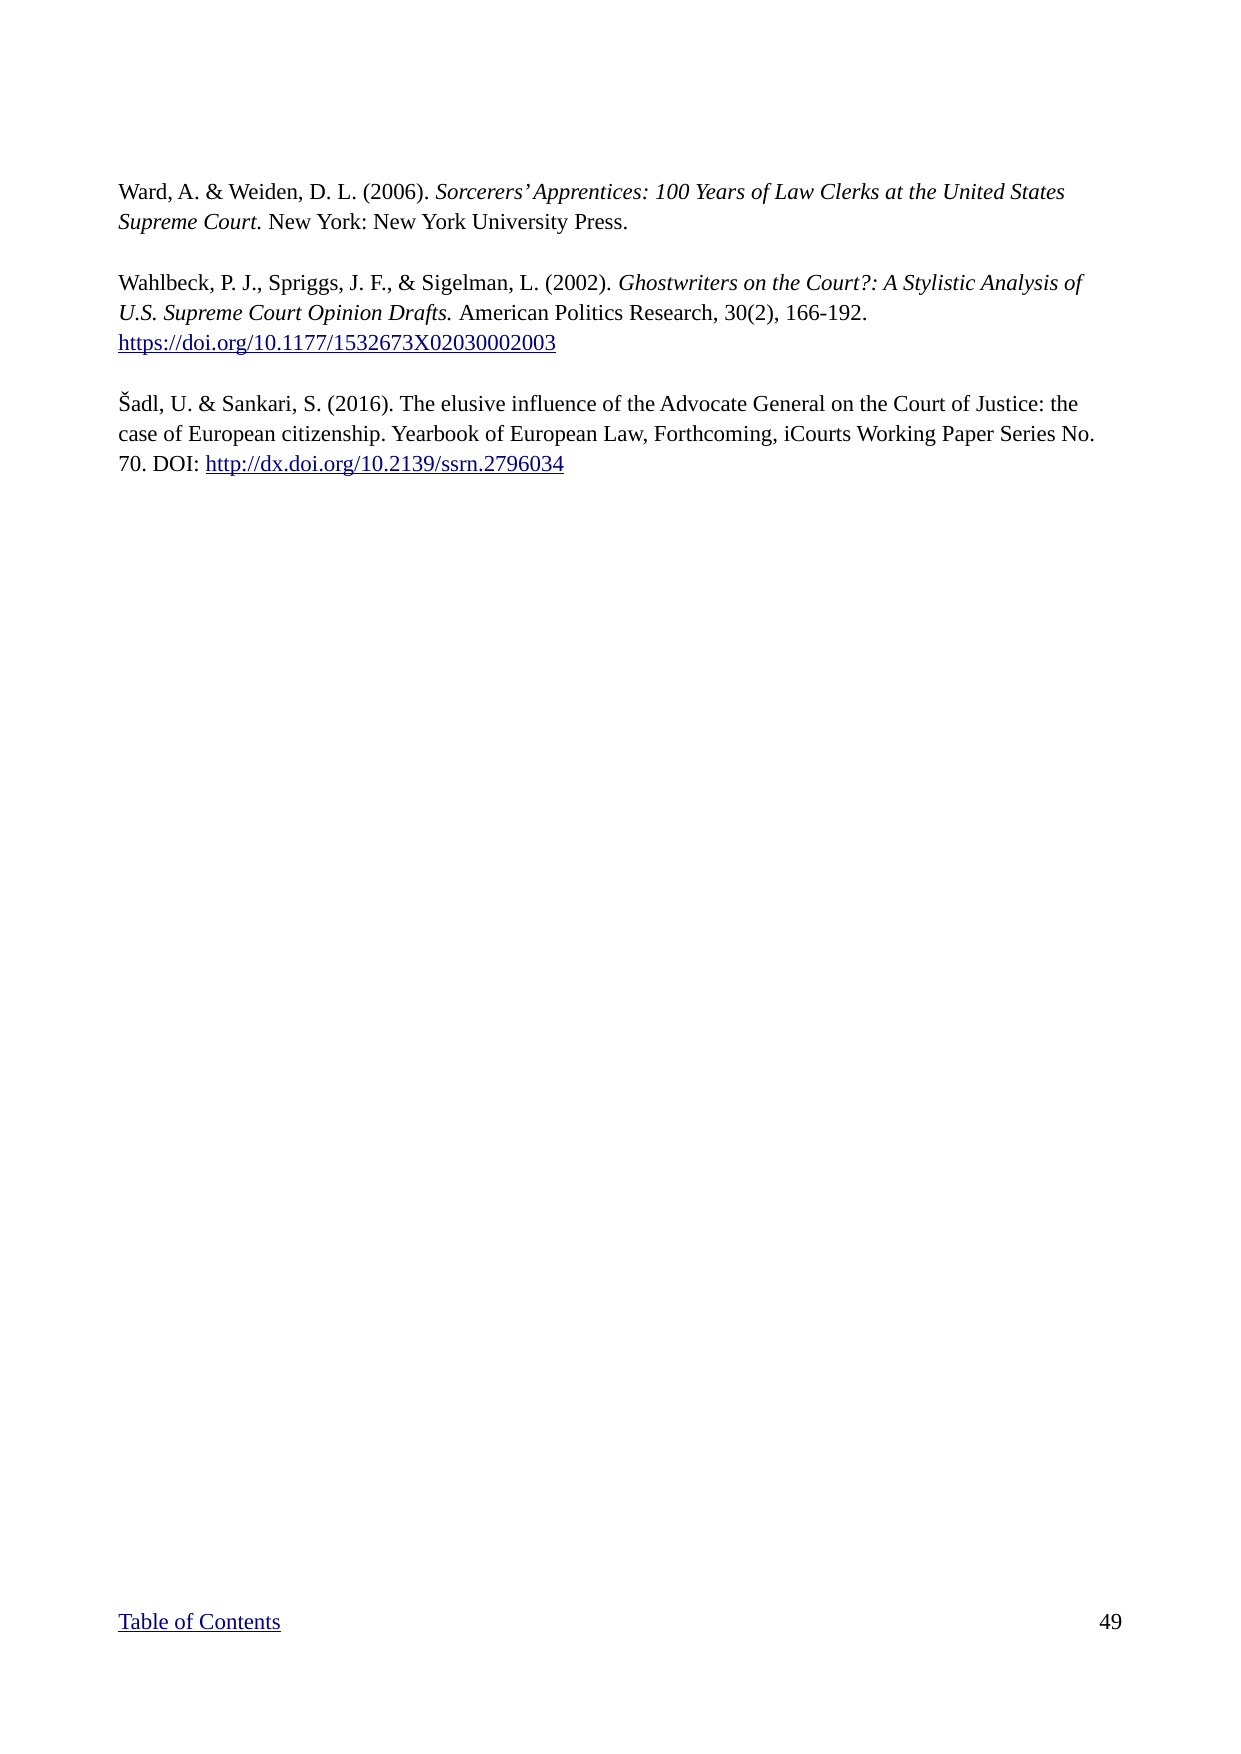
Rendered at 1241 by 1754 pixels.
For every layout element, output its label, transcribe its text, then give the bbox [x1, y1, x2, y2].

text Wahlbeck, P. J., Spriggs, J. F., & Sigelman, L. (2002). Ghostwriters on the Court?: A Stylistic Analysis of U.S. Supreme Court Opinion Drafts. American Politics Research, 30(2), 166-192. https://doi.org/10.1177/1532673X02030002003 [118, 269, 1122, 356]
text Šadl, U. & Sankari, S. (2016). The elusive influence of the Advocate General on the Court of Justice: the case of European citizenship. Yearbook of European Law, Forthcoming, iCourts Working Paper Series No. 70. DOI: http://dx.doi.org/10.2139/ssrn.2796034 [118, 389, 1122, 476]
text Ward, A. & Weiden, D. L. (2006). Sorcerers’ Apprentices: 100 Years of Law Clerks at the United States Supreme Court. New York: New York University Press. [118, 178, 1122, 235]
